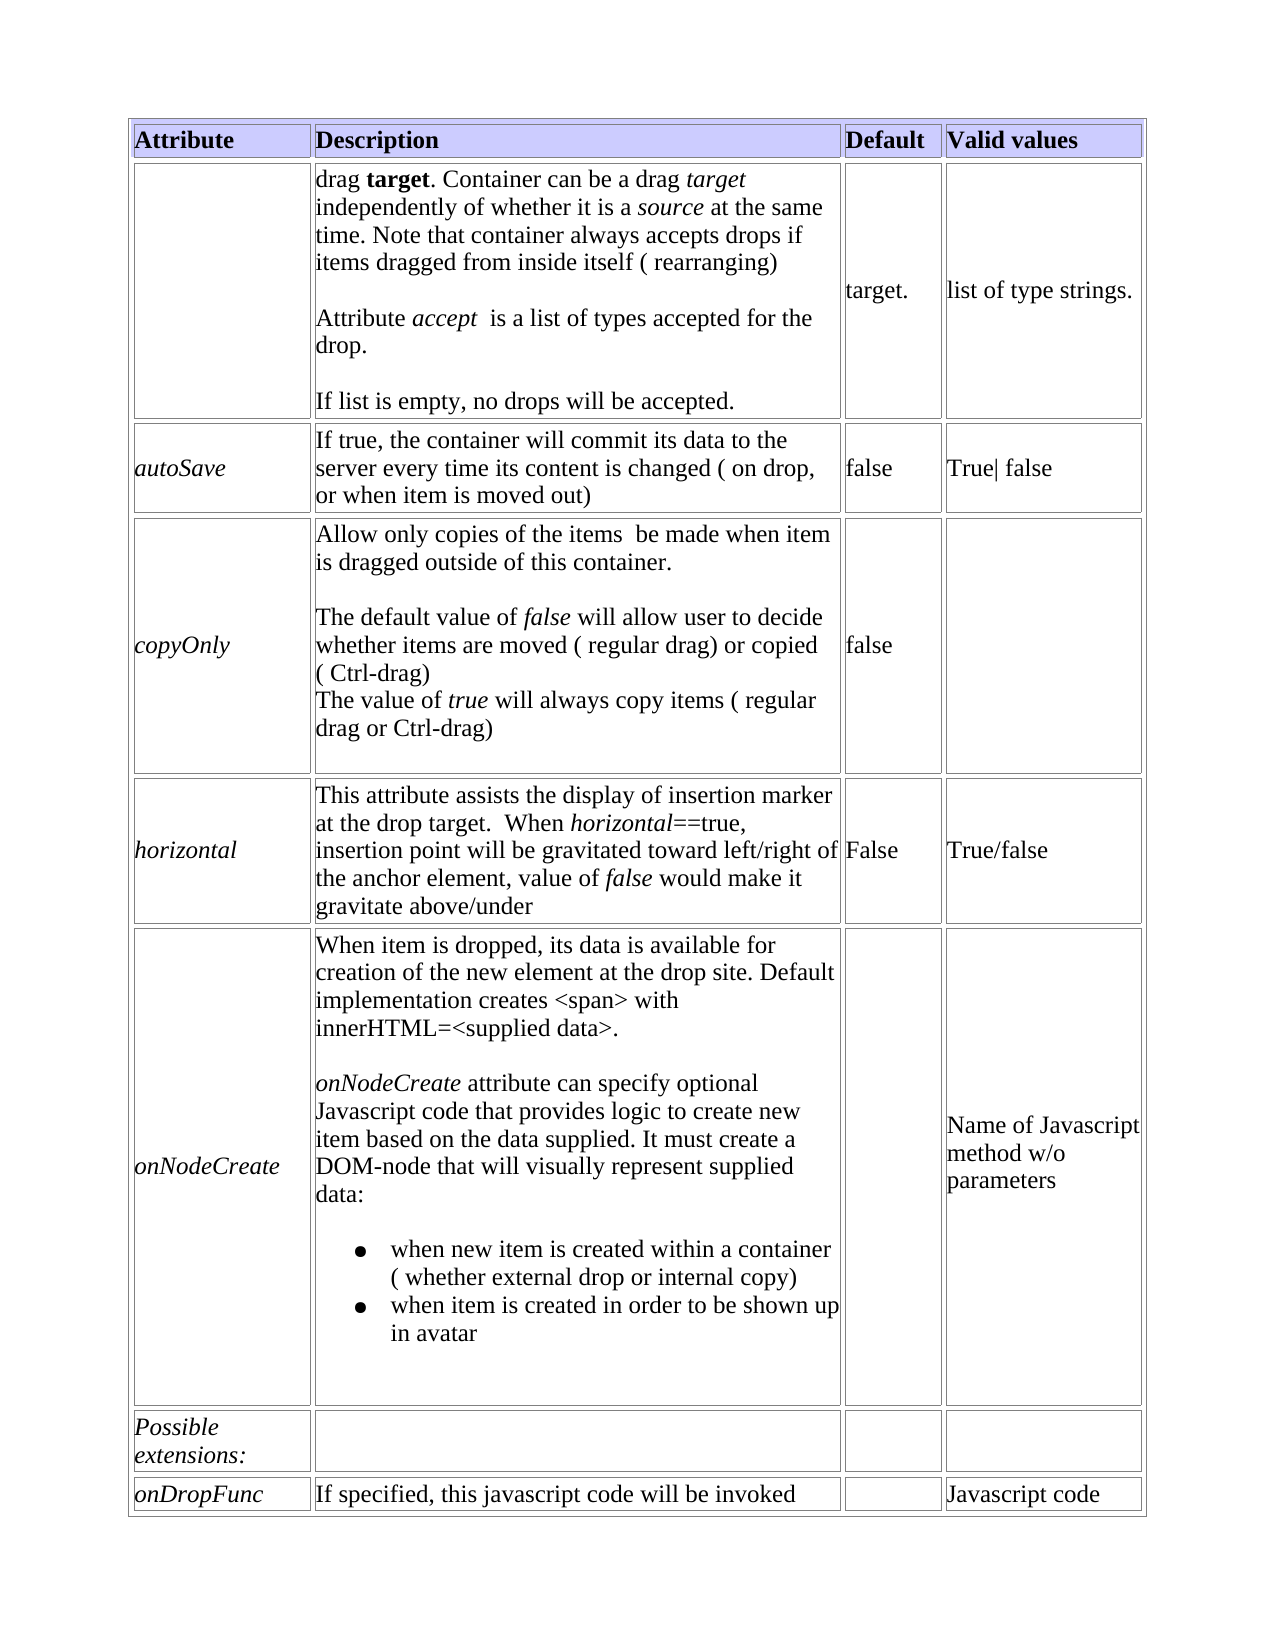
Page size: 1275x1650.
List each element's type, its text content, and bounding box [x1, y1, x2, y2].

table_cell list of type strings. [944, 157, 1144, 418]
table_header Default [843, 119, 944, 157]
table_cell target. [843, 157, 944, 418]
table_cell False [843, 773, 944, 922]
table_cell [846, 1411, 941, 1471]
table_cell True/false [944, 773, 1144, 922]
table_cell Possible extensions: [131, 1405, 312, 1471]
table_header Attribute [131, 119, 312, 157]
table_cell If true, the container will commit its data to the server every time its content is changed ( on drop, or when item is moved out) [313, 418, 842, 512]
table_cell false [843, 418, 944, 512]
table_cell false [843, 512, 944, 773]
table_cell [944, 1405, 1144, 1471]
table_cell horizontal [131, 773, 312, 922]
table_cell [947, 1411, 1141, 1471]
table_cell [313, 1405, 842, 1471]
table_cell If specified, this javascript code will be invoked [313, 1471, 842, 1510]
table_cell [944, 512, 1144, 773]
table_cell copyOnly [131, 512, 312, 773]
table_cell [843, 1405, 944, 1471]
table_cell [131, 157, 312, 418]
table_cell [843, 923, 944, 1405]
table_cell onNodeCreate [131, 923, 312, 1405]
table_cell drag target. Container can be a drag target independently of whether it is a source at the same time. Note that container always accepts drops if items dragged from inside itself ( rearranging) Attribute accept is a list of types accepted for the drop. If list is empty, no drops will be accepted. [313, 157, 842, 418]
table_cell [316, 1411, 840, 1471]
table_cell autoSave [131, 418, 312, 512]
table_cell [843, 1471, 944, 1510]
table_cell True| false [944, 418, 1144, 512]
table_cell onDropFunc [131, 1471, 312, 1510]
table_cell [846, 929, 941, 1405]
table_header Description [313, 119, 842, 157]
table_cell When item is dropped, its data is available for creation of the new element at the drop site. Default implementation creates <span> with innerHTML=<supplied data>. onNodeCreate attribute can specify optional Javascript code that provides logic to create new item based on the data supplied. It must create a DOM-node that will visually represent supplied data: when new item is created within a container ( whether external drop or internal copy) when item is created in order to be shown up in avatar [313, 923, 842, 1405]
table_header Valid values [944, 119, 1144, 157]
table_cell [947, 519, 1141, 773]
table_cell Javascript code [944, 1471, 1144, 1510]
table_cell Name of Javascript method w/o parameters [944, 923, 1144, 1405]
table_cell This attribute assists the display of insertion marker at the drop target. When horizontal==true, insertion point will be gravitated toward left/right of the anchor element, value of false would make it gravitate above/under [313, 773, 842, 922]
table_cell [846, 1478, 941, 1510]
table_cell Allow only copies of the items be made when item is dragged outside of this container. The default value of false will allow user to decide whether items are moved ( regular drag) or copied ( Ctrl-drag) The value of true will always copy items ( regular drag or Ctrl-drag) [313, 512, 842, 773]
